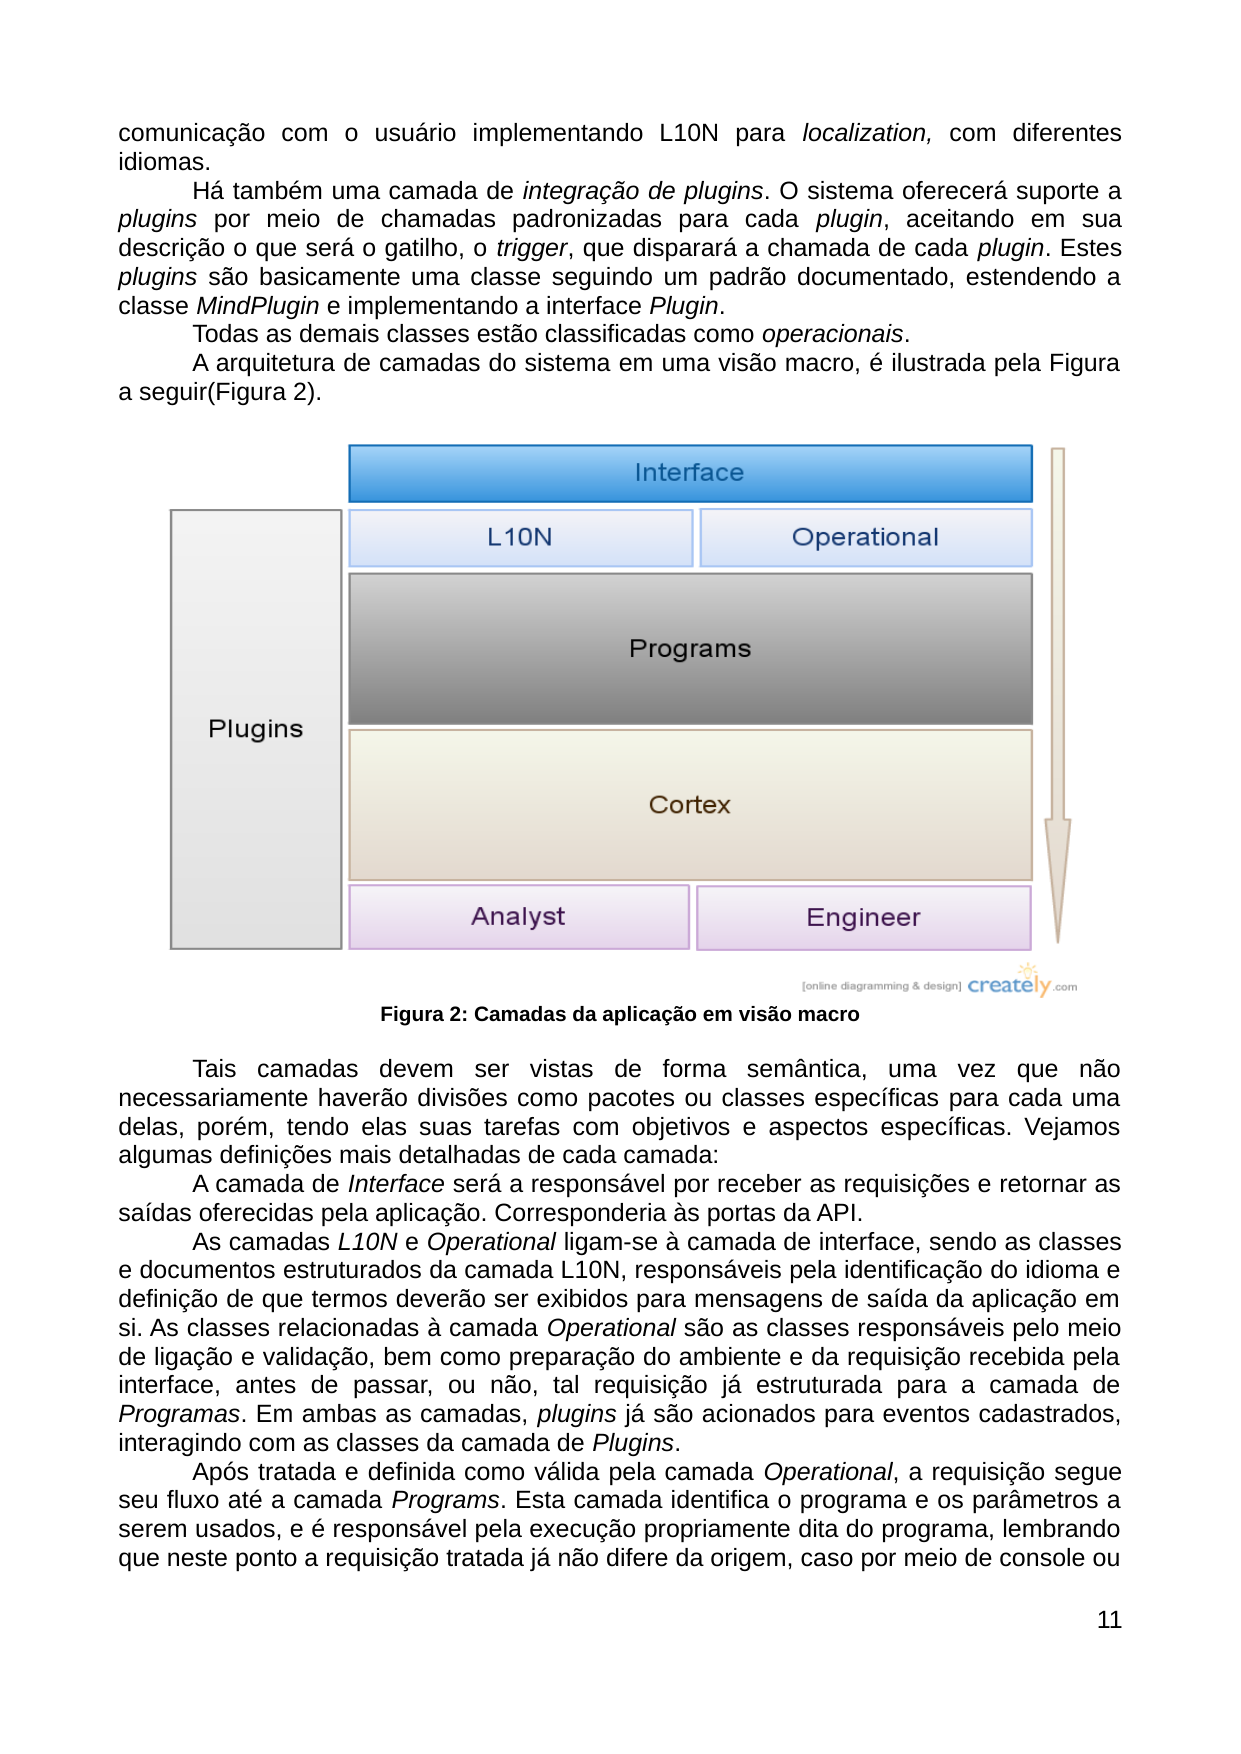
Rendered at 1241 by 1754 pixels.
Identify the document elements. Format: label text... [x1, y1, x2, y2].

text As camadas L10N e Operational ligam-se à camada de interface, sendo as classes e documentos estruturados da camada L10N, responsáveis pela identificação do idioma e definição de que termos deverão ser exibidos para mensagens de saída da aplicação em si. As classes relacionadas à camada Operational são as classes responsáveis pelo meio de ligação e validação, bem como preparação do ambiente e da requisição recebida pela interface, antes de passar, ou não, tal requisição já estruturada para a camada de Programas. Em ambas as camadas, plugins já são acionados para eventos cadastrados, interagindo com as classes da camada de Plugins. [118, 1227, 1122, 1457]
text A arquitetura de camadas do sistema em uma visão macro, é ilustrada pela Figura a seguir(Figura 2). [118, 348, 1122, 406]
text Tais camadas devem ser vistas de forma semântica, uma vez que não necessariamente haverão divisões como pacotes ou classes específicas para cada uma delas, porém, tendo elas suas tarefas com objetivos e aspectos específicas. Vejamos algumas definições mais detalhadas de cada camada: [118, 1054, 1122, 1169]
text Após tratada e definida como válida pela camada Operational, a requisição segue seu fluxo até a camada Programs. Esta camada identifica o programa e os parâmetros a serem usados, e é responsável pela execução propriamente dita do programa, lembrando que neste ponto a requisição tratada já não difere da origem, caso por meio de console ou [118, 1457, 1122, 1572]
text Há também uma camada de integração de plugins. O sistema oferecerá suporte a plugins por meio de chamadas padronizadas para cada plugin, aceitando em sua descrição o que será o gatilho, o trigger, que disparará a chamada de cada plugin. Estes plugins são basicamente uma classe seguindo um padrão documentado, estendendo a classe MindPlugin e implementando a interface Plugin. [118, 176, 1122, 319]
text Todas as demais classes estão classificadas como operacionais. [118, 319, 1122, 348]
text Figura 2: Camadas da aplicação em visão macro [118, 1001, 1122, 1025]
text A camada de Interface será a responsável por receber as requisições e retornar as saídas oferecidas pela aplicação. Corresponderia às portas da API. [118, 1169, 1122, 1227]
picture [157, 434, 1084, 1002]
text comunicação com o usuário implementando L10N para localization, com diferentes idiomas. [118, 118, 1122, 176]
